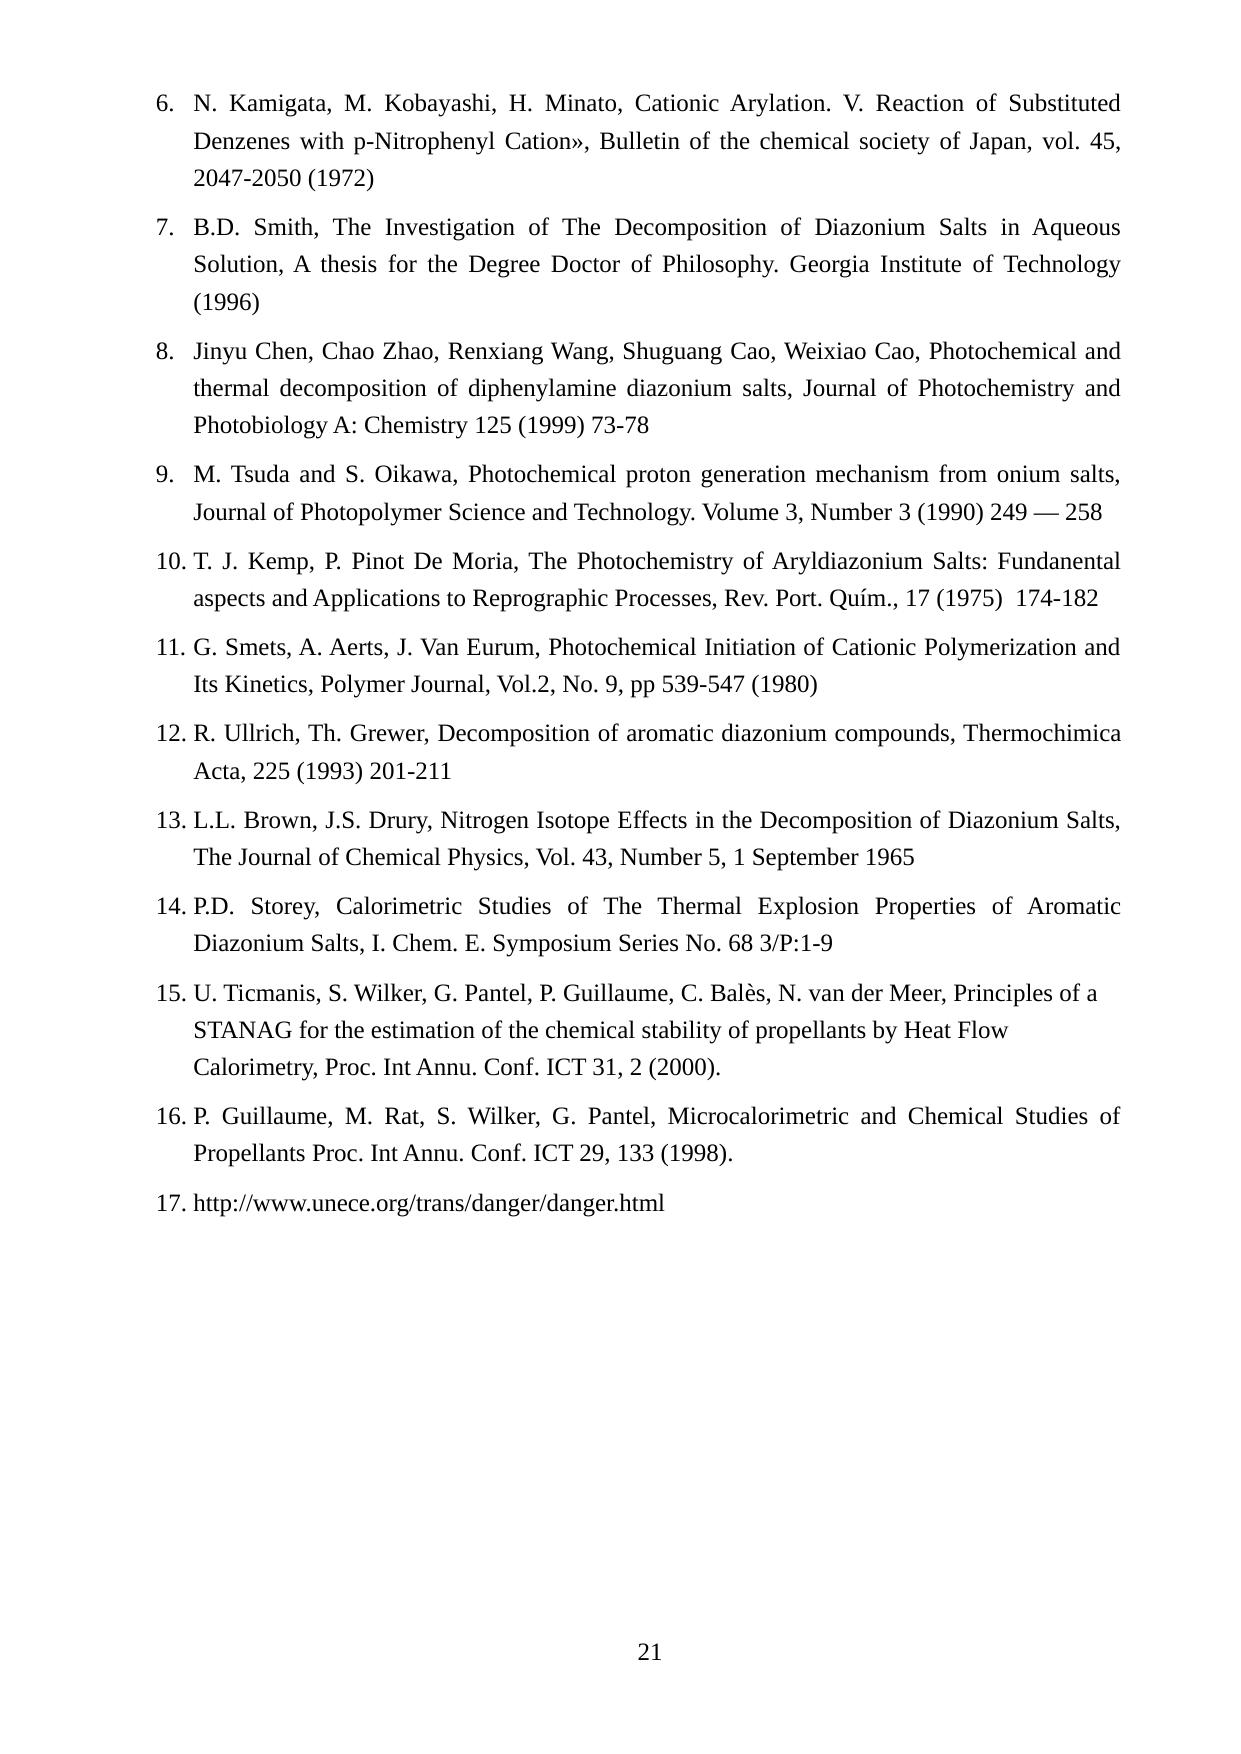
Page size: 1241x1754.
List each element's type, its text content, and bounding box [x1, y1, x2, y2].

list G. Smets, A. Aerts, J. Van Eurum, Photochemical Initiation of Cationic Polymerization and Its Kinetics, Polymer Journal, Vol.2, No. 9, pp 539-547 (1980) [156, 632, 1122, 698]
list B.D. Smith, The Investigation of The Decomposition of Diazonium Salts in Aqueous Solution, A thesis for the Degree Doctor of Philosophy. Georgia Institute of Technology (1996) [156, 212, 1122, 316]
list Jinyu Chen, Chao Zhao, Renxiang Wang, Shuguang Cao, Weixiao Cao, Photochemical and thermal decomposition of diphenylamine diazonium salts, Journal of Photochemistry and Photobiology A: Chemistry 125 (1999) 73-78 [156, 336, 1122, 439]
list L.L. Brown, J.S. Drury, Nitrogen Isotope Effects in the Decomposition of Diazonium Salts, The Journal of Chemical Physics, Vol. 43, Number 5, 1 September 1965 [156, 805, 1122, 871]
list M. Tsuda and S. Oikawa, Photochemical proton generation mechanism from onium salts, Journal of Photopolymer Science and Technology. Volume 3, Number 3 (1990) 249 — 258 [156, 459, 1122, 526]
list P.D. Storey, Calorimetric Studies of The Thermal Explosion Properties of Aromatic Diazonium Salts, I. Chem. E. Symposium Series No. 68 3/P:1-9 [156, 891, 1122, 957]
list T. J. Kemp, P. Pinot De Moria, The Photochemistry of Aryldiazonium Salts: Fundanental aspects and Applications to Reprographic Processes, Rev. Port. Quím., 17 (1975) 174-182 [156, 546, 1122, 612]
list N. Kamigata, M. Kobayashi, H. Minato, Cationic Arylation. V. Reaction of Substituted Denzenes with p-Nitrophenyl Cation», Bulletin of the chemical society of Japan, vol. 45, 2047-2050 (1972) [156, 88, 1122, 192]
list P. Guillaume, M. Rat, S. Wilker, G. Pantel, Microcalorimetric and Chemical Studies of Propellants Proc. Int Annu. Conf. ICT 29, 133 (1998). [156, 1101, 1122, 1167]
list R. Ullrich, Th. Grewer, Decomposition of aromatic diazonium compounds, Thermochimica Acta, 225 (1993) 201-211 [156, 718, 1122, 784]
list U. Ticmanis, S. Wilker, G. Pantel, P. Guillaume, C. Balès, N. van der Meer, Principles of a STANAG for the estimation of the chemical stability of propellants by Heat Flow Calorimetry, Proc. Int Annu. Conf. ICT 31, 2 (2000). [156, 978, 1122, 1081]
list http://www.unece.org/trans/danger/danger.html [156, 1188, 1122, 1216]
